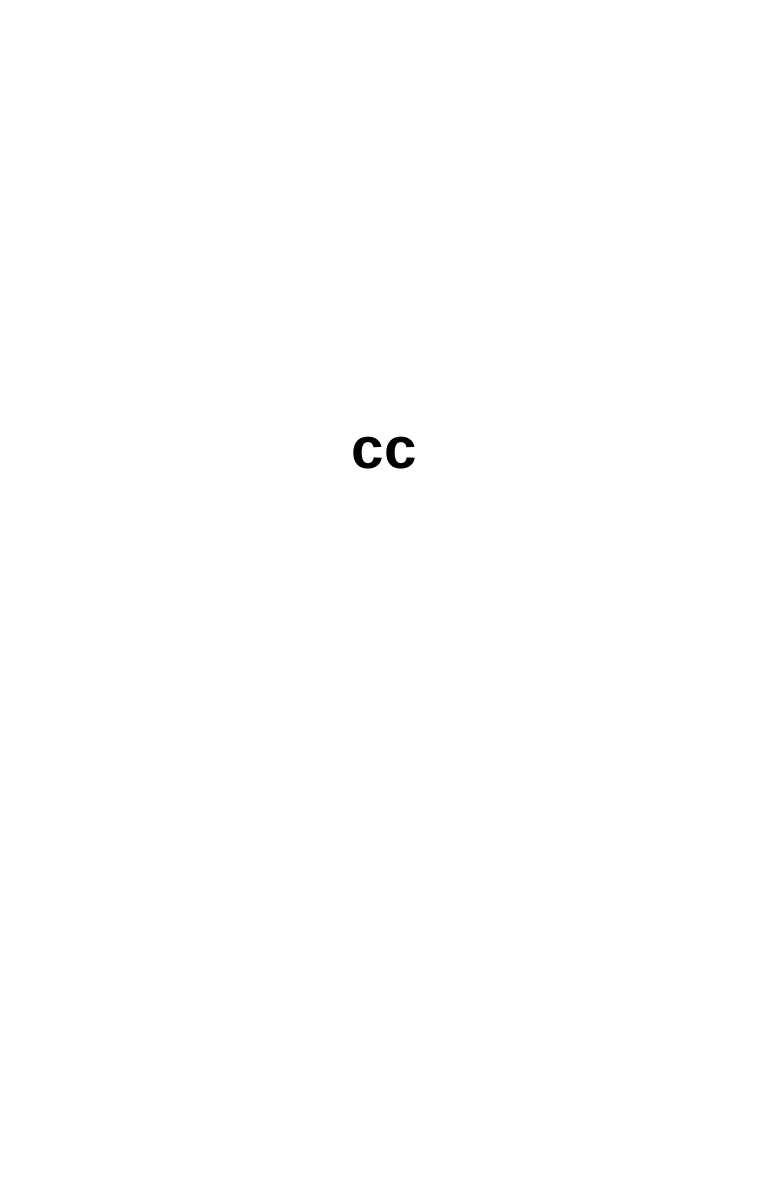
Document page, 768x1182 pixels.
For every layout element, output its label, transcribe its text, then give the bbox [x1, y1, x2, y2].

title cc [0, 413, 768, 481]
